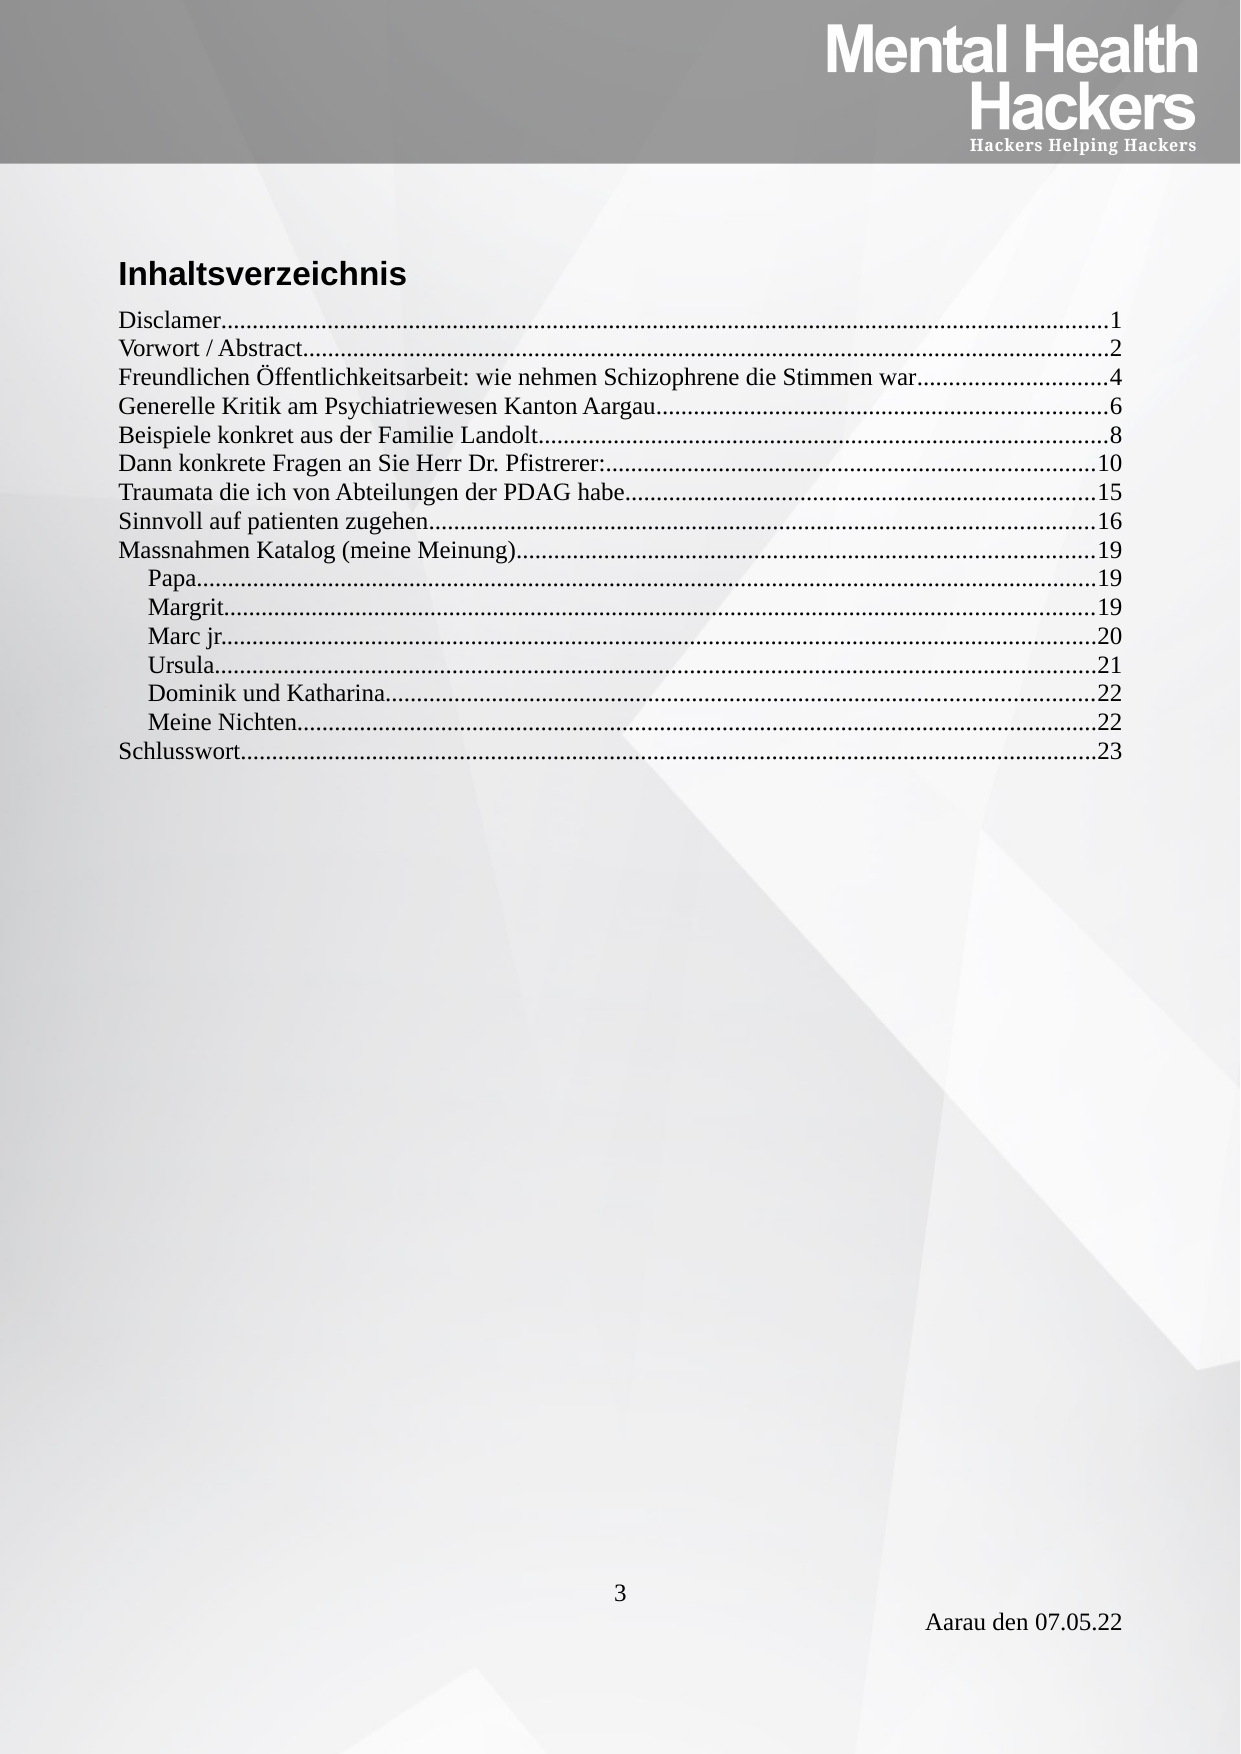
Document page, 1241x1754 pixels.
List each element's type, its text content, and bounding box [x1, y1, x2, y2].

text Margrit 19 [148, 592, 1122, 621]
text Vorwort / Abstract 2 [118, 333, 1122, 362]
subtitle Inhaltsverzeichnis [118, 254, 1122, 292]
text Massnahmen Katalog (meine Meinung) 19 [118, 535, 1122, 563]
text Sinnvoll auf patienten zugehen 16 [118, 506, 1122, 535]
text Meine Nichten 22 [148, 707, 1122, 736]
text Marc jr. 20 [148, 621, 1122, 650]
picture [0, 0, 1241, 1754]
text Dann konkrete Fragen an Sie Herr Dr. Pfistrerer: 10 [118, 448, 1122, 477]
text Ursula 21 [148, 650, 1122, 678]
text Generelle Kritik am Psychiatriewesen Kanton Aargau 6 [118, 391, 1122, 420]
text Dominik und Katharina 22 [148, 678, 1122, 707]
text Beispiele konkret aus der Familie Landolt 8 [118, 420, 1122, 448]
text Schlusswort 23 [118, 736, 1122, 765]
text Papa 19 [148, 563, 1122, 592]
text Traumata die ich von Abteilungen der PDAG habe 15 [118, 477, 1122, 506]
text Freundlichen Öffentlichkeitsarbeit: wie nehmen Schizophrene die Stimmen war 4 [118, 362, 1122, 391]
text Disclamer 1 [118, 305, 1122, 333]
